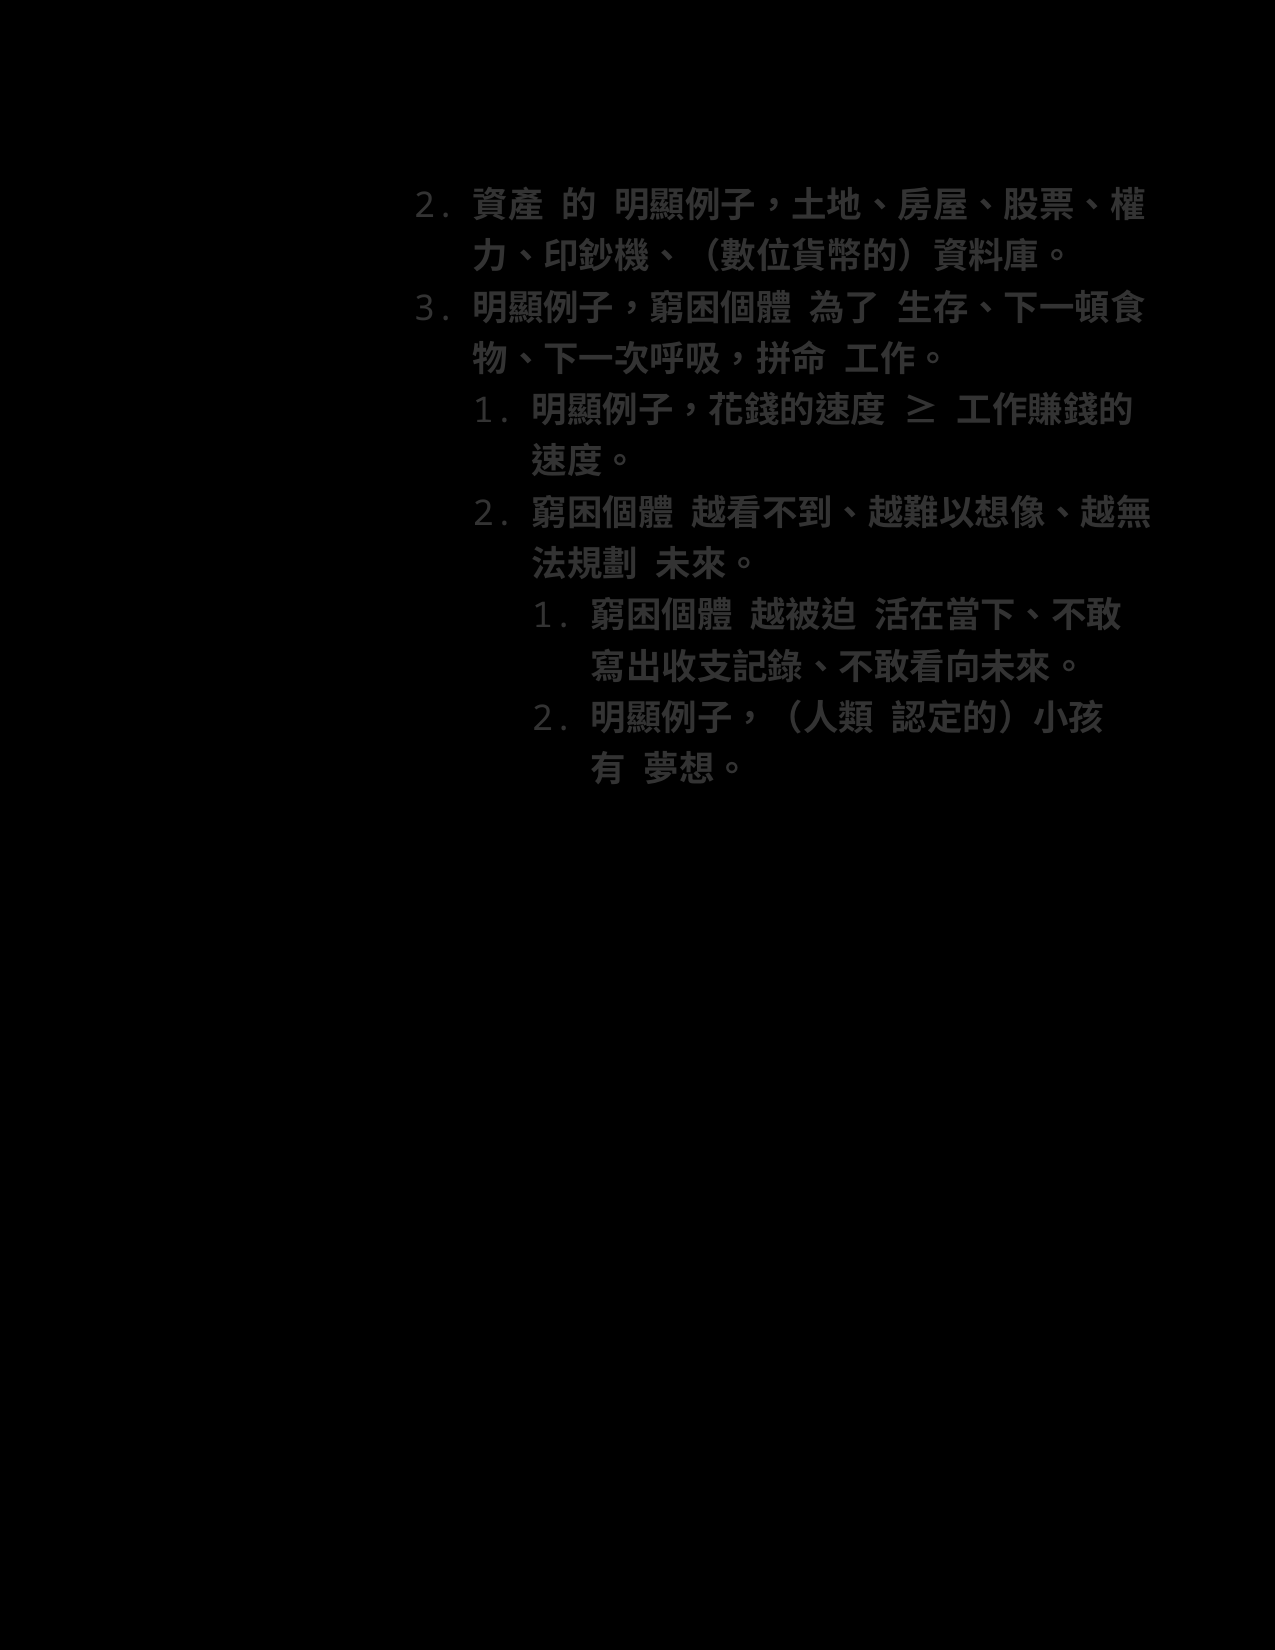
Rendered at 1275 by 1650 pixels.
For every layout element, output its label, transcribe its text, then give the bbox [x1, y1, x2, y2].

list 明顯例子，窮困個體 為了 生存、下一頓食物、下一次呼吸，拼命 工作。 [413, 279, 1157, 382]
list 明顯例子，花錢的速度 ≥ 工作賺錢的速度。 [472, 382, 1157, 484]
list 明顯例子，（人類 認定的）小孩 有 夢想。 [532, 689, 1157, 792]
list 窮困個體 越被迫 活在當下、不敢寫出收支記錄、不敢看向未來。 [532, 587, 1157, 689]
list 資產 的 明顯例子，土地、房屋、股票、權力、印鈔機、（數位貨幣的）資料庫。 [413, 176, 1157, 279]
list 窮困個體 越看不到、越難以想像、越無法規劃 未來。 [472, 484, 1157, 587]
